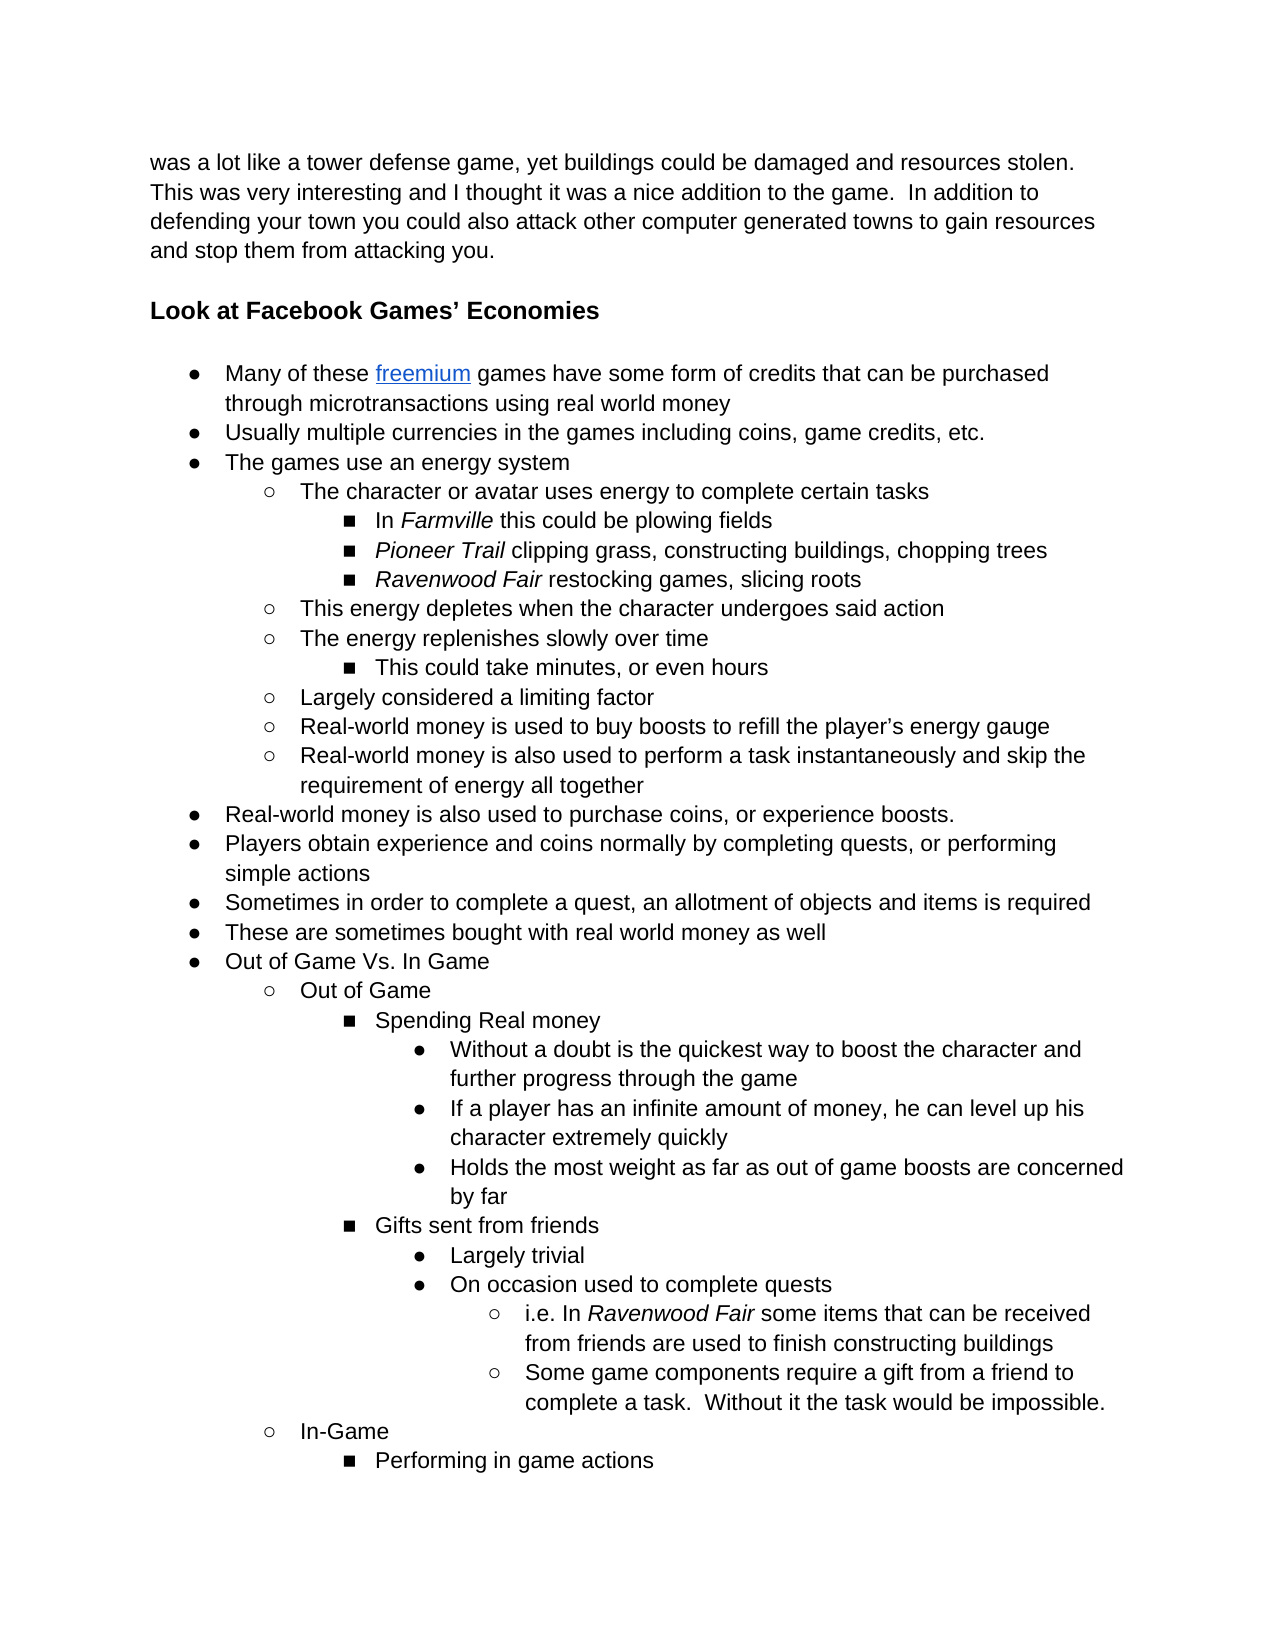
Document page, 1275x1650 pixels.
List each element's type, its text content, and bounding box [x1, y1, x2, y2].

list Some game components require a gift from a friend to complete a task. Without it the task would be impossible. [487, 1360, 1125, 1415]
list The character or avatar uses energy to complete certain tasks [262, 478, 1125, 504]
list If a player has an infinite amount of money, he can level up his character extremely quickly [412, 1095, 1125, 1150]
list Real-world money is used to buy boosts to refill the player’s energy gauge [262, 713, 1125, 739]
list Out of Game [262, 978, 1125, 1003]
list Usually multiple currencies in the games including coins, game credits, etc. [187, 420, 1125, 445]
list On occasion used to complete quests [412, 1272, 1125, 1297]
list Holds the most weight as far as out of game boosts are concerned by far [412, 1154, 1125, 1209]
list In Farmville this could be plowing fields [150, 508, 1125, 533]
list In-Game [262, 1418, 1125, 1444]
list Gifts sent from friends [150, 1213, 1125, 1238]
list Ravenwood Fair restocking games, slicing roots [150, 567, 1125, 592]
list These are sometimes bought with real world money as well [187, 919, 1125, 945]
list Performing in game actions [150, 1448, 1125, 1473]
list Real-world money is also used to purchase coins, or experience boosts. [187, 802, 1125, 827]
list Sometimes in order to complete a quest, an allotment of objects and items is required [187, 890, 1125, 915]
list This energy depletes when the character undergoes said action [262, 596, 1125, 622]
text was a lot like a tower defense game, yet buildings could be damaged and resources stolen. This was very interesting and I thought it was a nice addition to the game. In addition to defending your town you could also attack other computer generated towns to gain resources and stop them from attacking you. [150, 150, 1125, 264]
list The energy replenishes slowly over time [262, 625, 1125, 651]
list i.e. In Ravenwood Fair some items that can be received from friends are used to finish constructing buildings [487, 1301, 1125, 1356]
list Out of Game Vs. In Game [187, 948, 1125, 974]
list Pioneer Trail clipping grass, constructing buildings, chopping trees [150, 537, 1125, 563]
text Look at Facebook Games’ Economies [150, 297, 1125, 325]
list This could take minutes, or even hours [150, 655, 1125, 680]
list Players obtain experience and coins normally by completing quests, or performing simple actions [187, 831, 1125, 886]
list Real-world money is also used to perform a task instantaneously and skip the requirement of energy all together [262, 743, 1125, 798]
list The games use an energy system [187, 449, 1125, 475]
list Largely considered a limiting factor [262, 684, 1125, 710]
list Many of these freemium games have some form of credits that can be purchased through microtransactions using real world money [187, 361, 1125, 416]
list Spending Real money [150, 1007, 1125, 1033]
list Without a doubt is the quickest way to boost the character and further progress through the game [412, 1037, 1125, 1092]
list Largely trivial [412, 1242, 1125, 1268]
